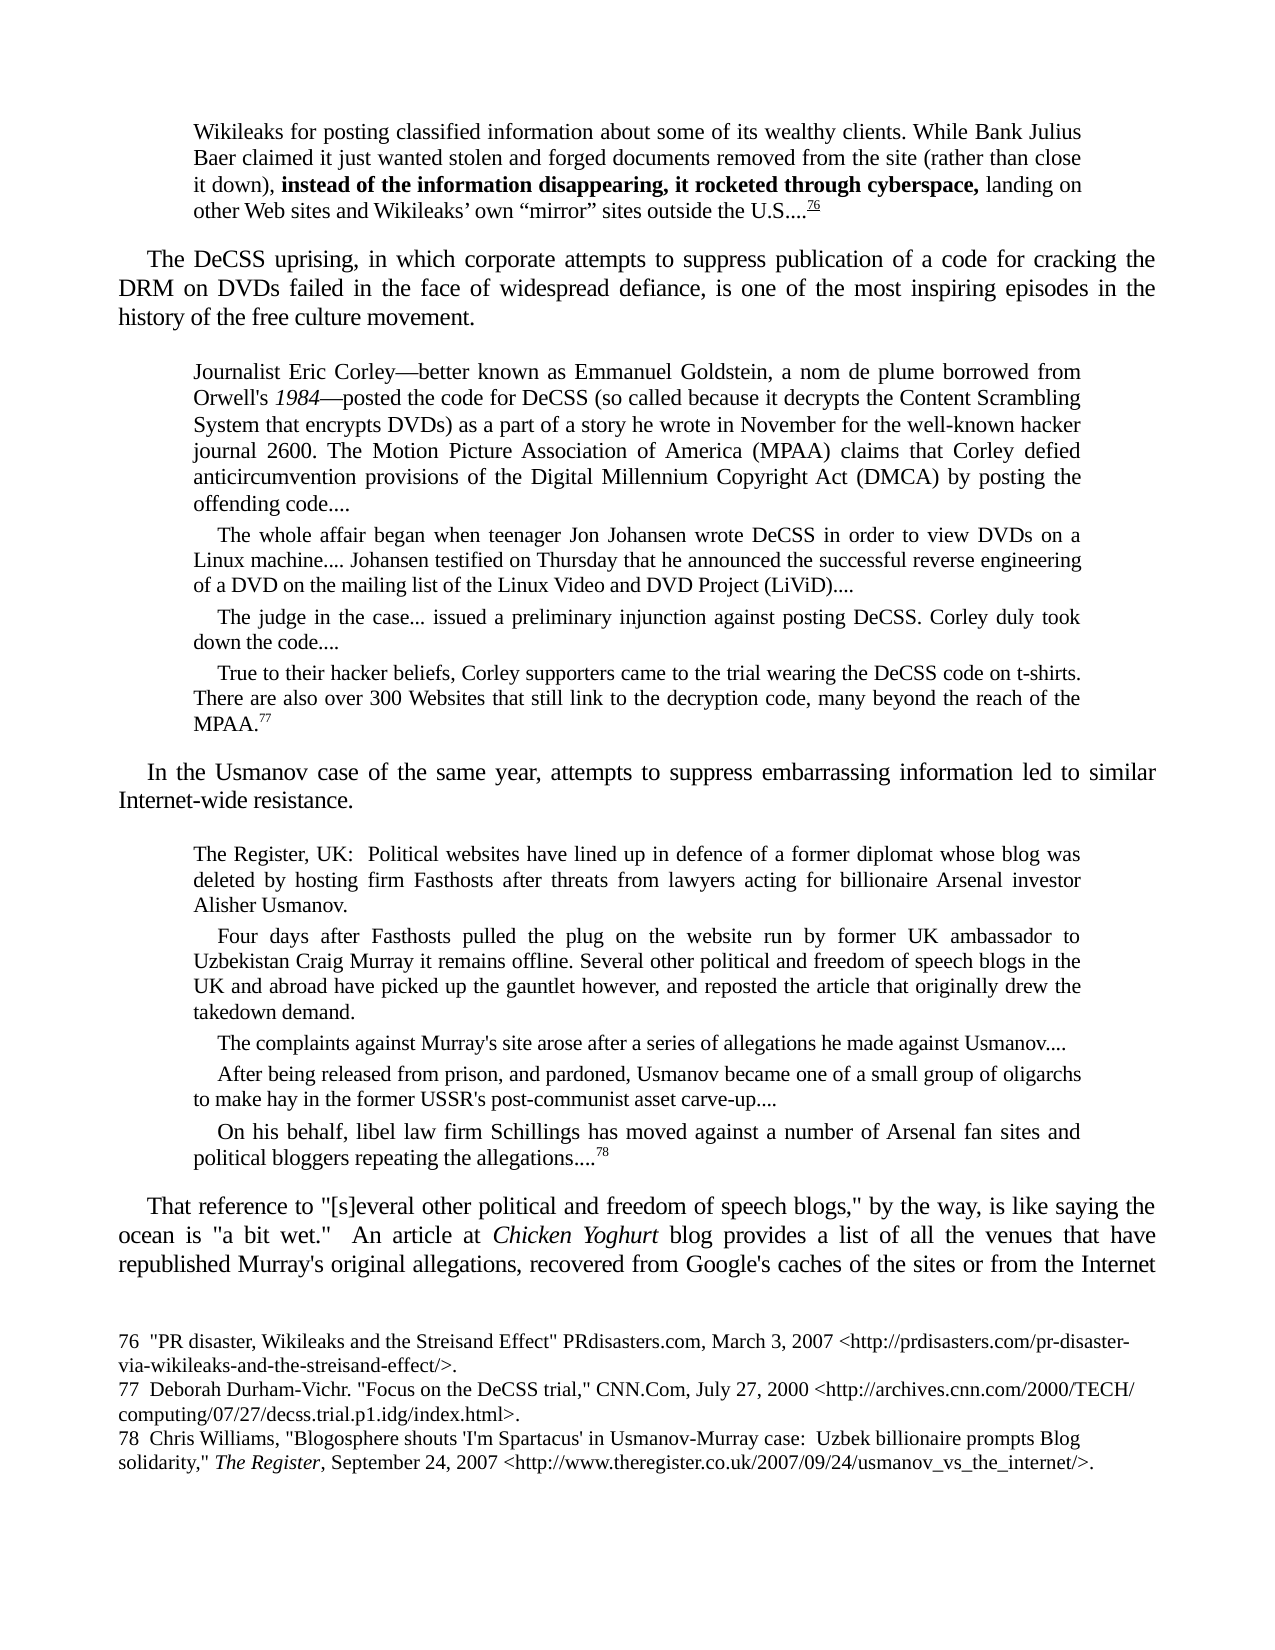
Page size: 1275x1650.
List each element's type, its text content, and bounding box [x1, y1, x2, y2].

text Journalist Eric Corley—better known as Emmanuel Goldstein, a nom de plume borrowed from Orwell's 1984—posted the code for DeCSS (so called because it decrypts the Content Scrambling System that encrypts DVDs) as a part of a story he wrote in November for the well-known hacker journal 2600. The Motion Picture Association of America (MPAA) claims that Corley defied anticircumvention provisions of the Digital Millennium Copyright Act (DMCA) by posting the offending code.... [193, 358, 1082, 516]
text Four days after Fasthosts pulled the plug on the website run by former UK ambassador to Uzbekistan Craig Murray it remains offline. Several other political and freedom of speech blogs in the UK and abroad have picked up the gauntlet however, and reposted the article that originally drew the takedown demand. [193, 923, 1082, 1024]
text The DeCSS uprising, in which corporate attempts to suppress publication of a code for cracking the DRM on DVDs failed in the face of widespread defiance, is one of the most inspiring episodes in the history of the free culture movement. [118, 244, 1157, 331]
text The judge in the case... issued a preliminary injunction against posting DeCSS. Corley duly took down the code.... [193, 604, 1082, 654]
text "PR disaster, Wikileaks and the Streisand Effect" PRdisasters.com, March 3, 2007 <http://prdisasters.com/pr-disaster-via-wikileaks-and-the-streisand-effect/>. [118, 1329, 1157, 1377]
text The complaints against Murray's site arose after a series of allegations he made against Usmanov.... [193, 1030, 1082, 1055]
text That reference to "[s]everal other political and freedom of speech blogs," by the way, is like saying the ocean is "a bit wet." An article at Chicken Yoghurt blog provides a list of all the venues that have republished Murray's original allegations, recovered from Google's caches of the sites or from the Internet [118, 1191, 1157, 1278]
text True to their hacker beliefs, Corley supporters came to the trial wearing the DeCSS code on t-shirts. There are also over 300 Websites that still link to the decryption code, many beyond the reach of the MPAA. [193, 660, 1082, 736]
text The whole affair began when teenager Jon Johansen wrote DeCSS in order to view DVDs on a Linux machine.... Johansen testified on Thursday that he announced the successful reverse engineering of a DVD on the mailing list of the Linux Video and DVD Project (LiViD).... [193, 522, 1082, 598]
text Wikileaks for posting classified information about some of its wealthy clients. While Bank Julius Baer claimed it just wanted stolen and forged documents removed from the site (rather than close it down), instead of the information disappearing, it rocketed through cyberspace, landing on other Web sites and Wikileaks’ own “mirror” sites outside the U.S.... [193, 118, 1082, 223]
text On his behalf, libel law firm Schillings has moved against a number of Arsenal fan sites and political bloggers repeating the allegations.... [193, 1118, 1082, 1170]
text Deborah Durham-Vichr. "Focus on the DeCSS trial," CNN.Com, July 27, 2000 <http://archives.cnn.com/2000/TECH/ computing/07/27/decss.trial.p1.idg/index.html>. [118, 1377, 1157, 1426]
text Chris Williams, "Blogosphere shouts 'I'm Spartacus' in Usmanov-Murray case: Uzbek billionaire prompts Blog solidarity," The Register, September 24, 2007 <http://www.theregister.co.uk/2007/09/24/usmanov_vs_the_internet/>. [118, 1426, 1157, 1474]
text After being released from prison, and pardoned, Usmanov became one of a small group of oligarchs to make hay in the former USSR's post-communist asset carve-up.... [193, 1061, 1082, 1112]
text In the Usmanov case of the same year, attempts to suppress embarrassing information led to similar Internet-wide resistance. [118, 757, 1157, 814]
text The Register, UK: Political websites have lined up in defence of a former diplomat whose blog was deleted by hosting firm Fasthosts after threats from lawyers acting for billionaire Arsenal investor Alisher Usmanov. [193, 841, 1082, 917]
